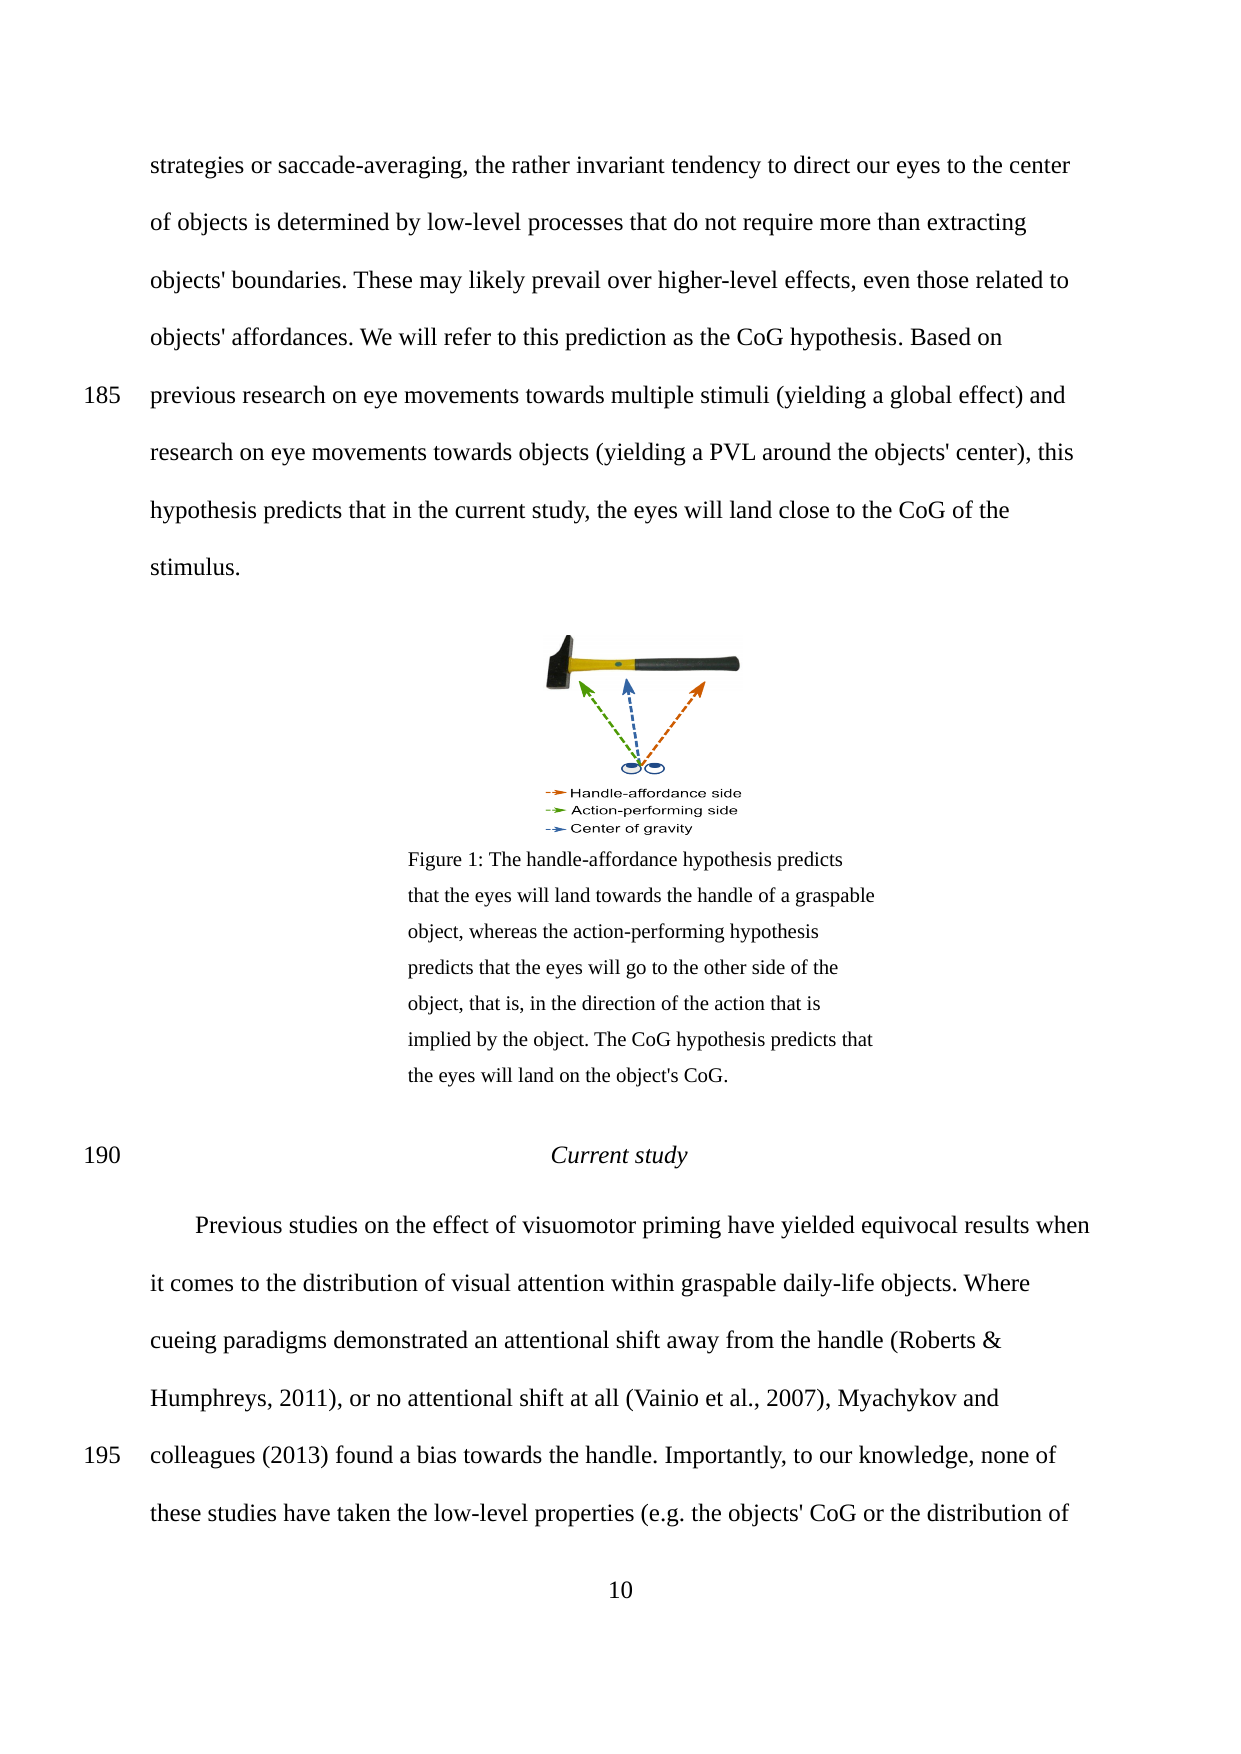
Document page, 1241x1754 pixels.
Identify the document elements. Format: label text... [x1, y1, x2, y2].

text strategies or saccade-averaging, the rather invariant tendency to direct our eyes to the center of objects is determined by low-level processes that do not require more than extracting objects' boundaries. These may likely prevail over higher-level effects, even those related to objects' affordances. We will refer to this prediction as the CoG hypothesis. Based on previous research on eye movements towards multiple stimuli (yielding a global effect) and research on eye movements towards objects (yielding a PVL around the objects' center), this hypothesis predicts that in the current study, the eyes will land close to the CoG of the stimulus. [150, 150, 1091, 581]
picture [543, 635, 743, 835]
subtitle Current study [150, 1141, 1091, 1169]
text Figure 1: The handle-affordance hypothesis predicts that the eyes will land towards the handle of a graspable object, whereas the action-performing hypothesis predicts that the eyes will go to the other side of the object, that is, in the direction of the action that is implied by the object. The CoG hypothesis predicts that the eyes will land on the object's CoG. [408, 635, 878, 1087]
text Previous studies on the effect of visuomotor priming have yielded equivocal results when it comes to the distribution of visual attention within graspable daily-life objects. Where cueing paradigms demonstrated an attentional shift away from the handle (Roberts & Humphreys, 2011), or no attentional shift at all (Vainio et al., 2007), Myachykov and colleagues (2013) found a bias towards the handle. Importantly, to our knowledge, none of these studies have taken the low-level properties (e.g. the objects' CoG or the distribution of [150, 1211, 1091, 1527]
